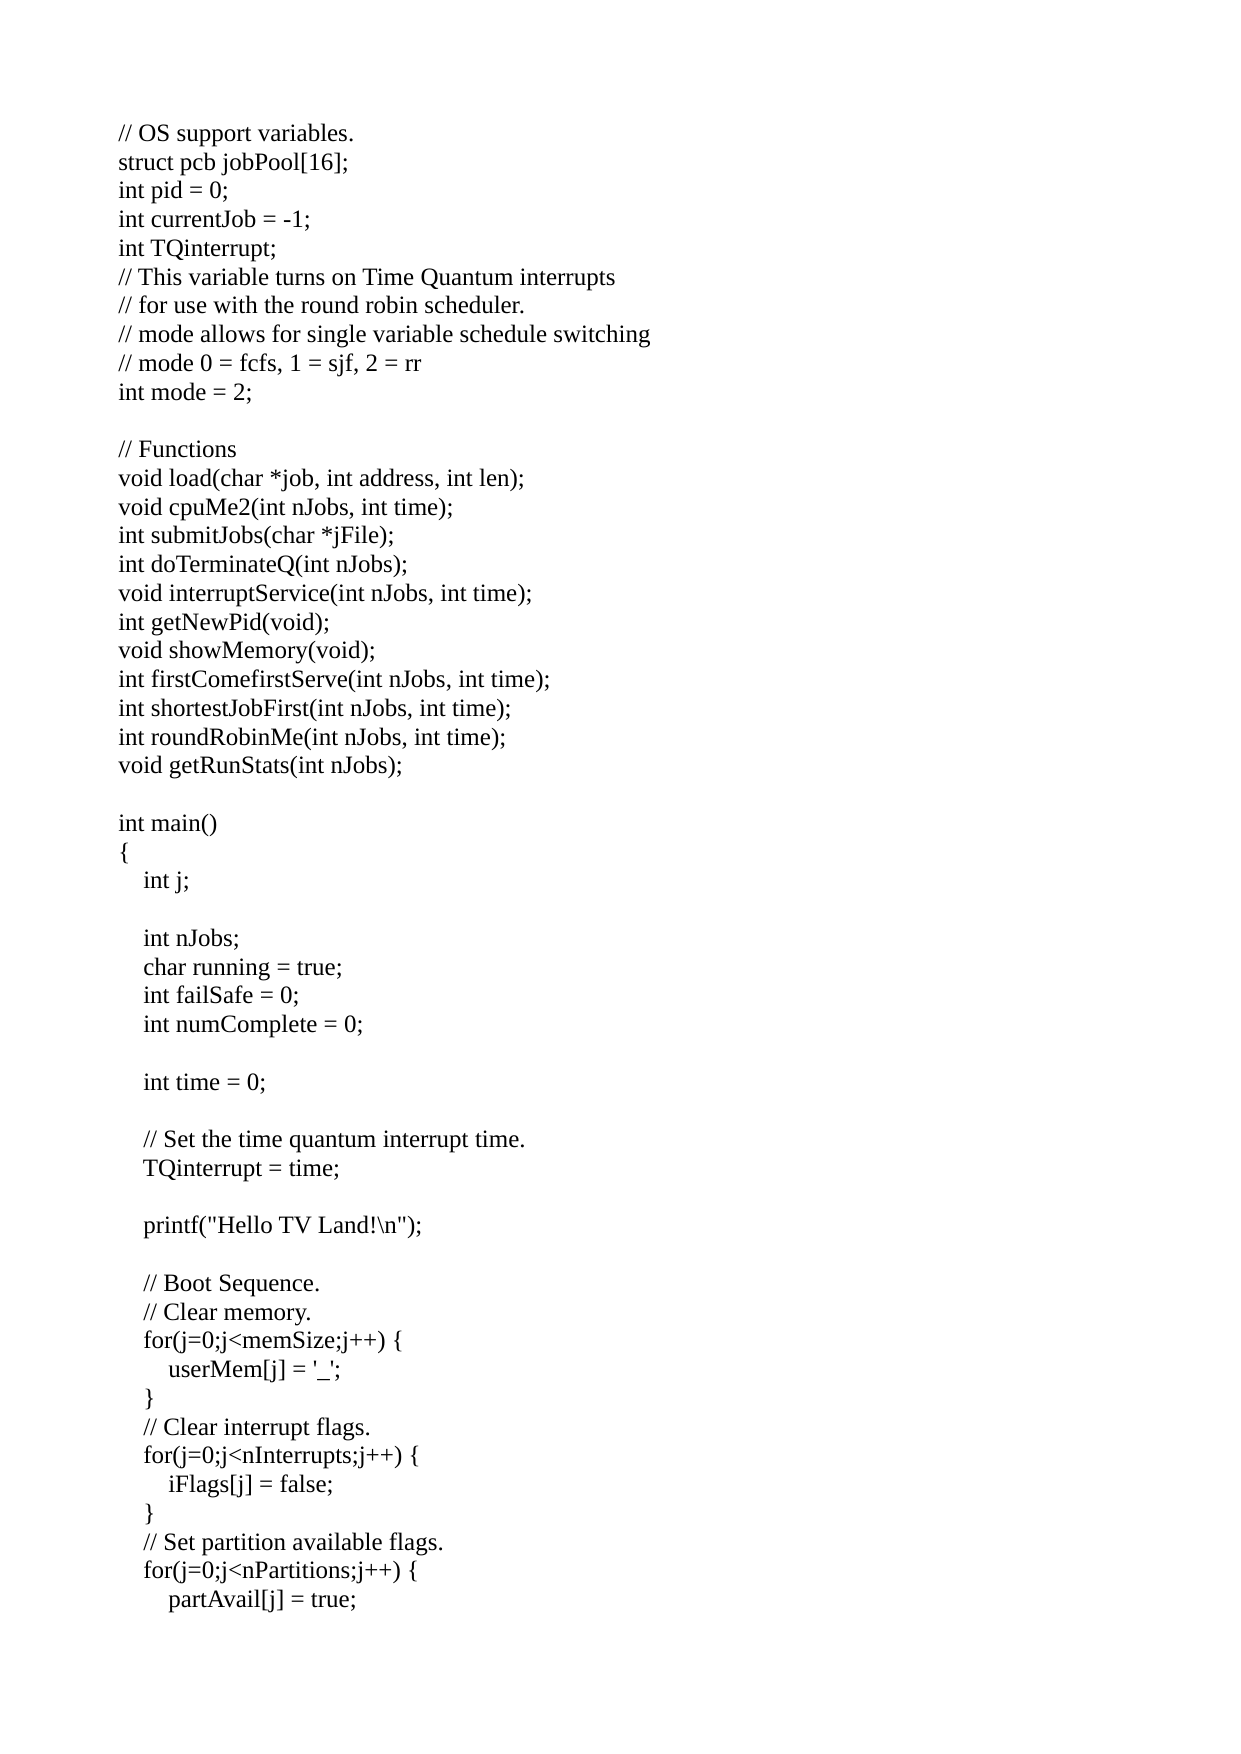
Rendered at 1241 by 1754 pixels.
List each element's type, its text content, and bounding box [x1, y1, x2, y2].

text char running = true; [118, 952, 1122, 981]
text void interruptService(int nJobs, int time); [118, 578, 1122, 607]
text int nJobs; [118, 923, 1122, 952]
text // Boot Sequence. [118, 1268, 1122, 1297]
text // Clear interrupt flags. [118, 1412, 1122, 1441]
text void load(char *job, int address, int len); [118, 463, 1122, 492]
text iFlags[j] = false; [118, 1469, 1122, 1498]
text partAvail[j] = true; [118, 1584, 1122, 1613]
text // mode allows for single variable schedule switching [118, 319, 1122, 348]
text int mode = 2; [118, 377, 1122, 406]
text TQinterrupt = time; [118, 1153, 1122, 1182]
text // OS support variables. [118, 118, 1122, 147]
text userMem[j] = '_'; [118, 1354, 1122, 1383]
text // This variable turns on Time Quantum interrupts [118, 262, 1122, 291]
text int shortestJobFirst(int nJobs, int time); [118, 693, 1122, 722]
text int failSafe = 0; [118, 981, 1122, 1009]
text int j; [118, 866, 1122, 894]
text printf("Hello TV Land!\n"); [118, 1211, 1122, 1239]
text void showMemory(void); [118, 636, 1122, 664]
text // Set the time quantum interrupt time. [118, 1124, 1122, 1153]
text for(j=0;j<nInterrupts;j++) { [118, 1441, 1122, 1469]
text struct pcb jobPool[16]; [118, 147, 1122, 176]
text int doTerminateQ(int nJobs); [118, 549, 1122, 578]
text // Set partition available flags. [118, 1527, 1122, 1556]
text int getNewPid(void); [118, 607, 1122, 636]
text } [118, 1383, 1122, 1412]
text { [118, 837, 1122, 866]
text int TQinterrupt; [118, 233, 1122, 262]
text int roundRobinMe(int nJobs, int time); [118, 722, 1122, 751]
text int main() [118, 808, 1122, 837]
text void getRunStats(int nJobs); [118, 751, 1122, 779]
text int time = 0; [118, 1067, 1122, 1096]
text for(j=0;j<nPartitions;j++) { [118, 1556, 1122, 1584]
text int firstComefirstServe(int nJobs, int time); [118, 664, 1122, 693]
text // Clear memory. [118, 1297, 1122, 1326]
text for(j=0;j<memSize;j++) { [118, 1326, 1122, 1354]
text // mode 0 = fcfs, 1 = sjf, 2 = rr [118, 348, 1122, 377]
text int submitJobs(char *jFile); [118, 521, 1122, 549]
text // Functions [118, 434, 1122, 463]
text int currentJob = -1; [118, 204, 1122, 233]
text int numComplete = 0; [118, 1009, 1122, 1038]
text // for use with the round robin scheduler. [118, 291, 1122, 319]
text void cpuMe2(int nJobs, int time); [118, 492, 1122, 521]
text } [118, 1498, 1122, 1527]
text int pid = 0; [118, 176, 1122, 204]
